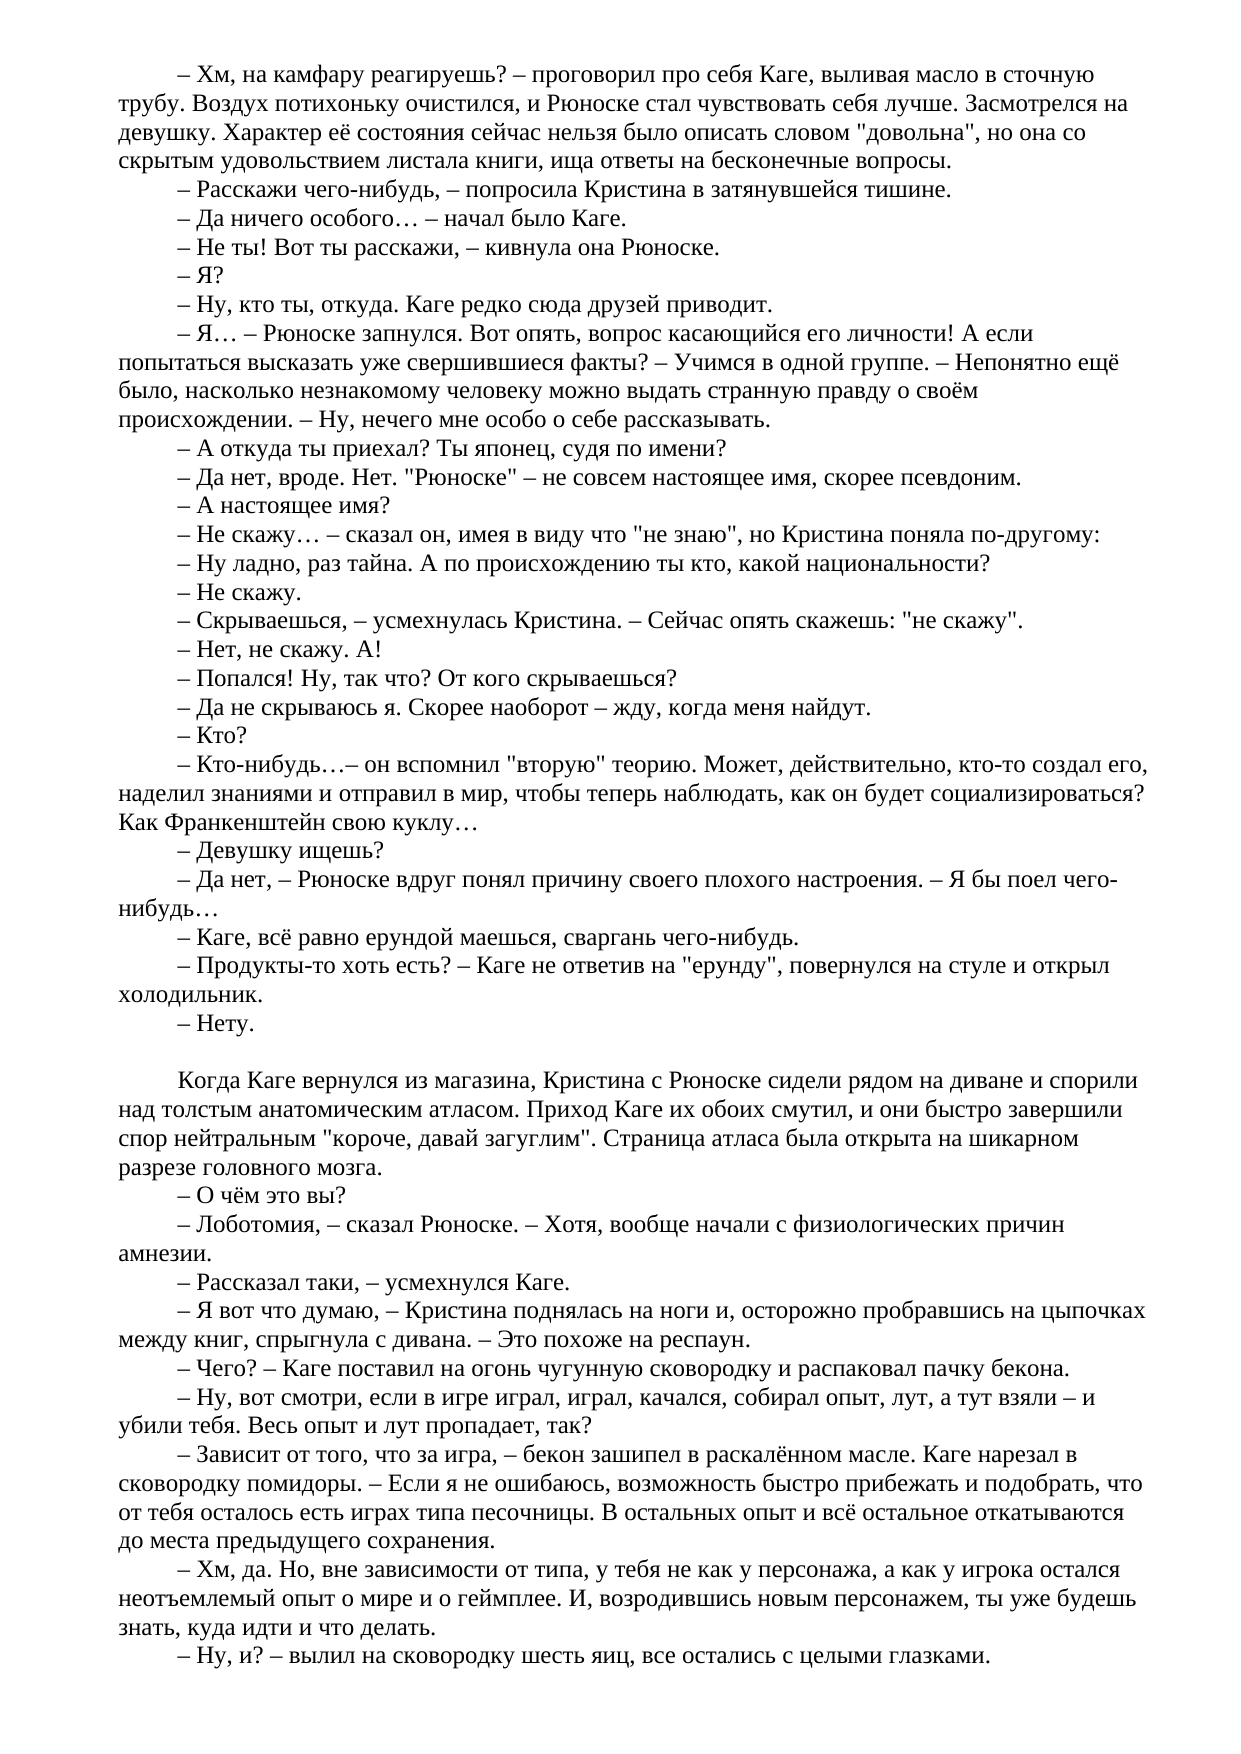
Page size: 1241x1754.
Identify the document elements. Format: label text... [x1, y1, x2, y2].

text – Каге, всё равно ерундой маешься, сваргань чего-нибудь. [118, 922, 1152, 950]
text – Лоботомия, – сказал Рюноске. – Хотя, вообще начали с физиологических причин амнезии. [118, 1209, 1152, 1267]
text – Ну, кто ты, откуда. Каге редко сюда друзей приводит. [118, 289, 1152, 318]
text – Рассказал таки, – усмехнулся Каге. [118, 1267, 1152, 1295]
text – О чём это вы? [118, 1180, 1152, 1209]
text – Да нет, – Рюноске вдруг понял причину своего плохого настроения. – Я бы поел чего-нибудь… [118, 864, 1152, 922]
text – Кто-нибудь…– он вспомнил "вторую" теорию. Может, действительно, кто-то создал его, наделил знаниями и отправил в мир, чтобы теперь наблюдать, как он будет социализироваться? Как Франкенштейн свою куклу… [118, 749, 1152, 835]
text – Да не скрываюсь я. Скорее наоборот – жду, когда меня найдут. [118, 692, 1152, 720]
text – А настоящее имя? [118, 490, 1152, 519]
text – Чего? – Каге поставил на огонь чугунную сковородку и распаковал пачку бекона. [118, 1353, 1152, 1382]
text – Расскажи чего-нибудь, – попросила Кристина в затянувшейся тишине. [118, 174, 1152, 203]
text – Да нет, вроде. Нет. "Рюноске" – не совсем настоящее имя, скорее псевдоним. [118, 462, 1152, 490]
text – Продукты-то хоть есть? – Каге не ответив на "ерунду", повернулся на стуле и открыл холодильник. [118, 950, 1152, 1008]
text – Хм, да. Но, вне зависимости от типа, у тебя не как у персонажа, а как у игрока остался неотъемлемый опыт о мире и о геймплее. И, возродившись новым персонажем, ты уже будешь знать, куда идти и что делать. [118, 1554, 1152, 1640]
text – Я… – Рюноске запнулся. Вот опять, вопрос касающийся его личности! А если попытаться высказать уже свершившиеся факты? – Учимся в одной группе. – Непонятно ещё было, насколько незнакомому человеку можно выдать странную правду о своём происхождении. – Ну, нечего мне особо о себе рассказывать. [118, 318, 1152, 433]
text – Зависит от того, что за игра, – бекон зашипел в раскалённом масле. Каге нарезал в сковородку помидоры. – Если я не ошибаюсь, возможность быстро прибежать и подобрать, что от тебя осталось есть играх типа песочницы. В остальных опыт и всё остальное откатываются до места предыдущего сохранения. [118, 1439, 1152, 1554]
text – Я? [118, 260, 1152, 289]
text – Не скажу… – сказал он, имея в виду что "не знаю", но Кристина поняла по-другому: [118, 519, 1152, 548]
text – Да ничего особого… – начал было Каге. [118, 203, 1152, 232]
text – Попался! Ну, так что? От кого скрываешься? [118, 663, 1152, 692]
text – Не ты! Вот ты расскажи, – кивнула она Рюноске. [118, 232, 1152, 260]
text – Кто? [118, 720, 1152, 749]
text – Девушку ищешь? [118, 835, 1152, 864]
text – Хм, на камфару реагируешь? – проговорил про себя Каге, выливая масло в сточную трубу. Воздух потихоньку очистился, и Рюноске стал чувствовать себя лучше. Засмотрелся на девушку. Характер её состояния сейчас нельзя было описать словом "довольна", но она со скрытым удовольствием листала книги, ища ответы на бесконечные вопросы. [118, 59, 1152, 174]
text – Нету. [118, 1008, 1152, 1037]
text – Ну, и? – вылил на сковородку шесть яиц, все остались с целыми глазками. [118, 1640, 1152, 1669]
text – Нет, не скажу. А! [118, 634, 1152, 663]
text – Я вот что думаю, – Кристина поднялась на ноги и, осторожно пробравшись на цыпочках между книг, спрыгнула с дивана. – Это похоже на респаун. [118, 1295, 1152, 1353]
text – Не скажу. [118, 577, 1152, 605]
text – Скрываешься, – усмехнулась Кристина. – Сейчас опять скажешь: "не скажу". [118, 605, 1152, 634]
text Когда Каге вернулся из магазина, Кристина с Рюноске сидели рядом на диване и спорили над толстым анатомическим атласом. Приход Каге их обоих смутил, и они быстро завершили спор нейтральным "короче, давай загуглим". Страница атласа была открыта на шикарном разрезе головного мозга. [118, 1065, 1152, 1180]
text – Ну ладно, раз тайна. А по происхождению ты кто, какой национальности? [118, 548, 1152, 577]
text – Ну, вот смотри, если в игре играл, играл, качался, собирал опыт, лут, а тут взяли – и убили тебя. Весь опыт и лут пропадает, так? [118, 1382, 1152, 1439]
text – А откуда ты приехал? Ты японец, судя по имени? [118, 433, 1152, 462]
